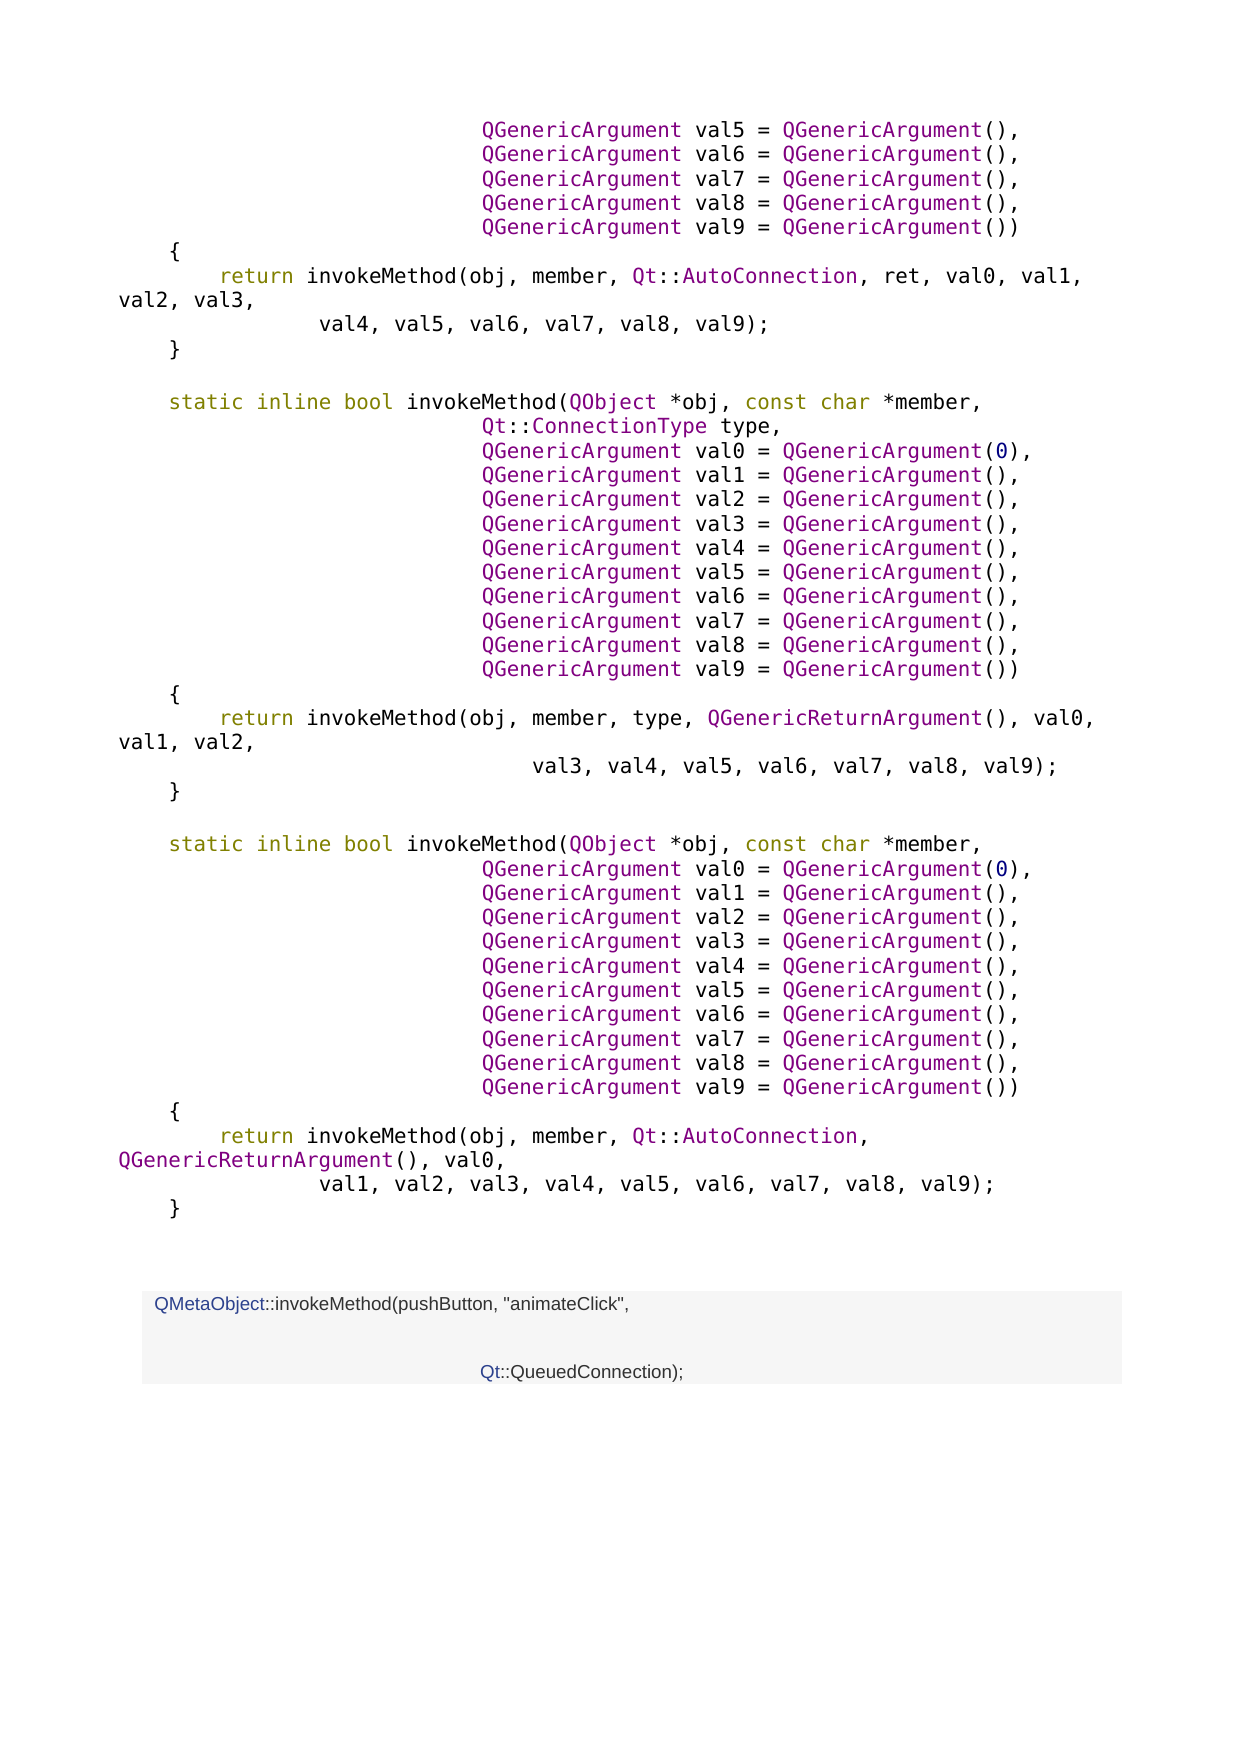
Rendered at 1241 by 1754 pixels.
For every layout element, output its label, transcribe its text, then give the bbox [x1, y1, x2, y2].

text QGenericArgument val9 = QGenericArgument()) [118, 1075, 1122, 1099]
text QGenericArgument val4 = QGenericArgument(), [118, 536, 1122, 560]
text QGenericArgument val0 = QGenericArgument(0), [118, 857, 1122, 881]
text Qt::ConnectionType type, [118, 414, 1122, 439]
text val3, val4, val5, val6, val7, val8, val9); [118, 754, 1122, 779]
text QGenericArgument val8 = QGenericArgument(), [118, 191, 1122, 215]
text return invokeMethod(obj, member, type, QGenericReturnArgument(), val0, val1, val2, [118, 706, 1122, 754]
text static inline bool invokeMethod(QObject *obj, const char *member, [118, 832, 1122, 857]
text } [118, 1196, 1122, 1221]
text QGenericArgument val9 = QGenericArgument()) [118, 657, 1122, 682]
text QGenericArgument val2 = QGenericArgument(), [118, 487, 1122, 512]
text static inline bool invokeMethod(QObject *obj, const char *member, [118, 390, 1122, 414]
text { [118, 239, 1122, 264]
text QGenericArgument val5 = QGenericArgument(), [118, 978, 1122, 1002]
text QGenericArgument val8 = QGenericArgument(), [118, 1051, 1122, 1075]
text val1, val2, val3, val4, val5, val6, val7, val8, val9); [118, 1172, 1122, 1196]
text QGenericArgument val4 = QGenericArgument(), [118, 954, 1122, 978]
text QGenericArgument val8 = QGenericArgument(), [118, 633, 1122, 657]
text Qt::QueuedConnection); [142, 1359, 1122, 1384]
text QGenericArgument val5 = QGenericArgument(), [118, 560, 1122, 584]
text QGenericArgument val7 = QGenericArgument(), [118, 609, 1122, 633]
text return invokeMethod(obj, member, Qt::AutoConnection, ret, val0, val1, val2, val3, [118, 264, 1122, 312]
text { [118, 682, 1122, 706]
text QGenericArgument val1 = QGenericArgument(), [118, 463, 1122, 487]
text } [118, 779, 1122, 803]
text QMetaObject::invokeMethod(pushButton, "animateClick", [142, 1291, 1122, 1316]
text QGenericArgument val9 = QGenericArgument()) [118, 215, 1122, 239]
text QGenericArgument val7 = QGenericArgument(), [118, 167, 1122, 191]
text val4, val5, val6, val7, val8, val9); [118, 312, 1122, 337]
text QGenericArgument val2 = QGenericArgument(), [118, 905, 1122, 929]
text QGenericArgument val1 = QGenericArgument(), [118, 881, 1122, 905]
text QGenericArgument val3 = QGenericArgument(), [118, 929, 1122, 954]
text QGenericArgument val5 = QGenericArgument(), [118, 118, 1122, 142]
text QGenericArgument val6 = QGenericArgument(), [118, 1002, 1122, 1027]
text QGenericArgument val0 = QGenericArgument(0), [118, 439, 1122, 463]
text QGenericArgument val6 = QGenericArgument(), [118, 142, 1122, 167]
text QGenericArgument val6 = QGenericArgument(), [118, 584, 1122, 609]
text QGenericArgument val3 = QGenericArgument(), [118, 512, 1122, 536]
text return invokeMethod(obj, member, Qt::AutoConnection, QGenericReturnArgument(), val0, [118, 1124, 1122, 1172]
text QGenericArgument val7 = QGenericArgument(), [118, 1027, 1122, 1051]
text { [118, 1099, 1122, 1124]
text } [118, 337, 1122, 361]
